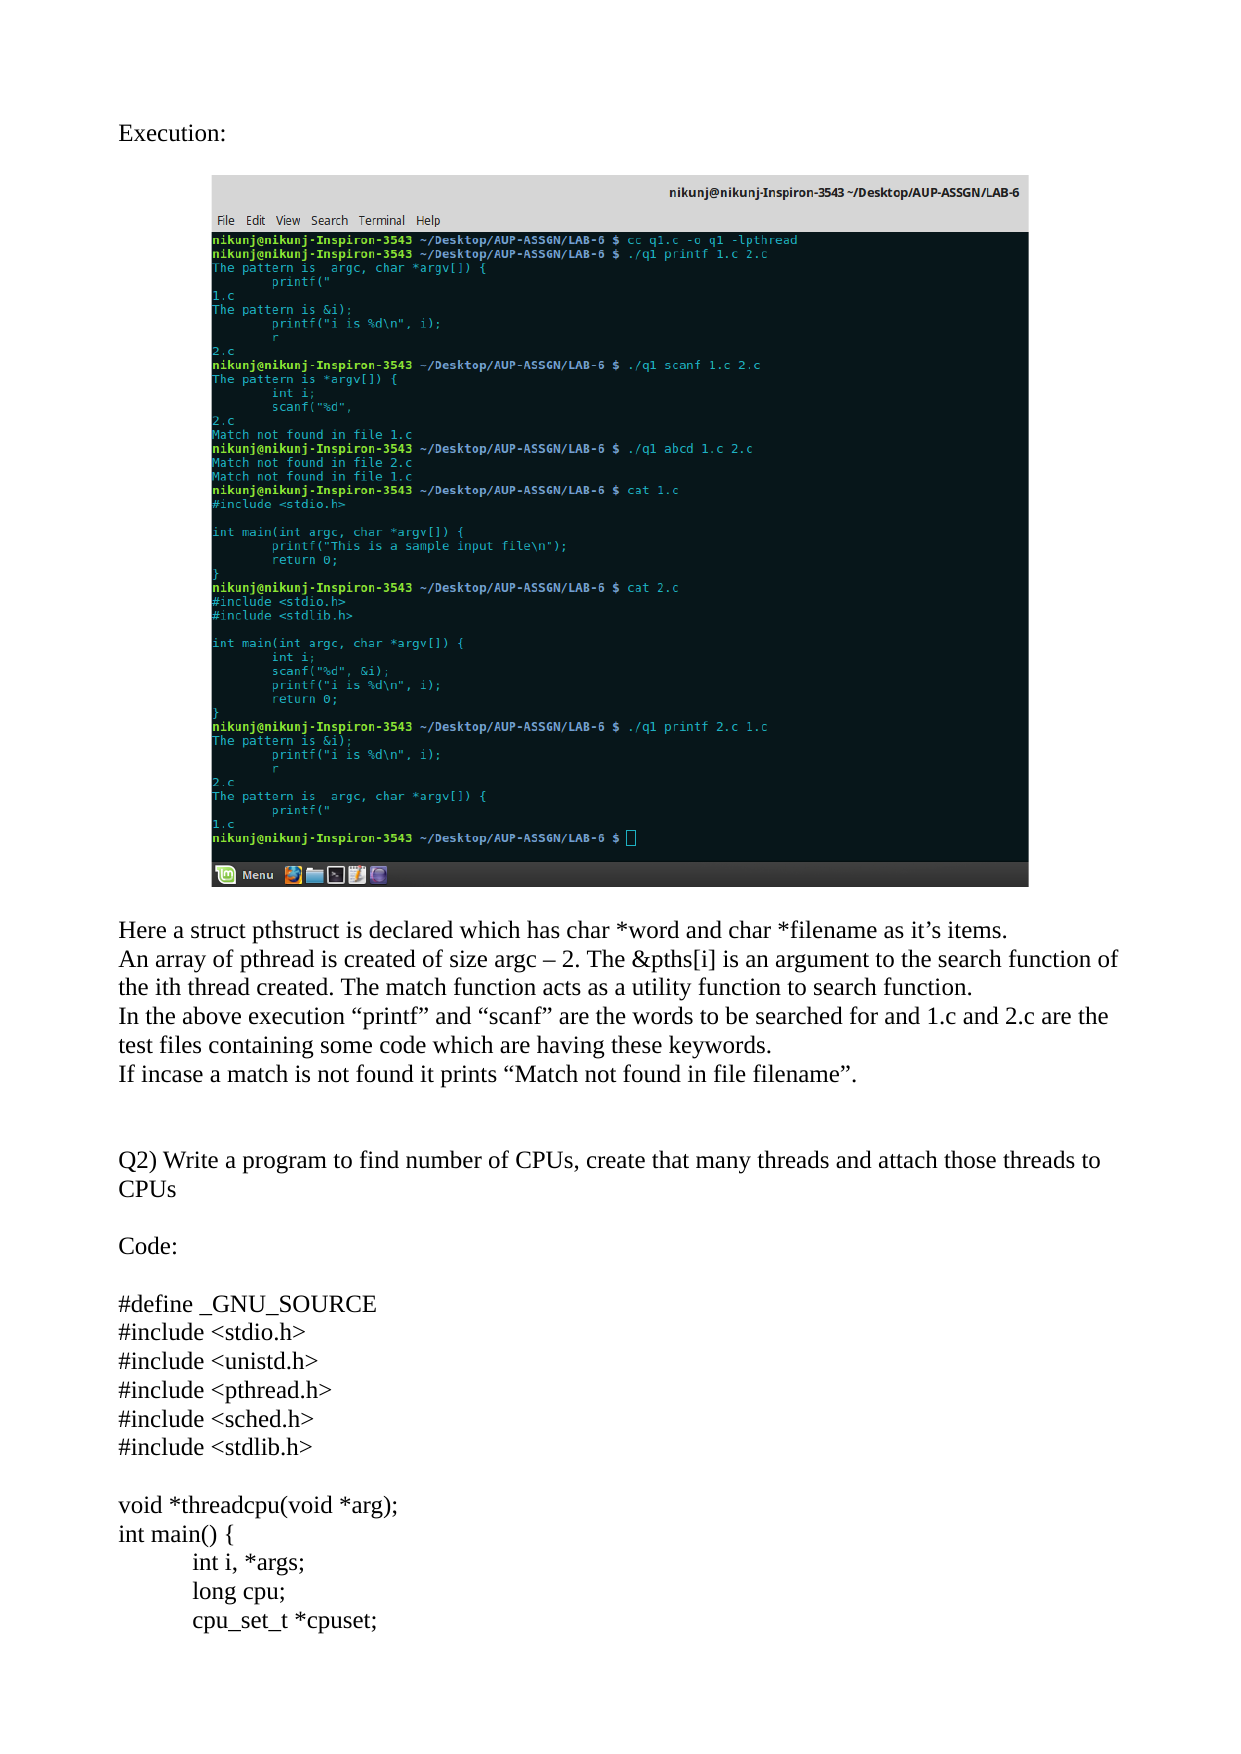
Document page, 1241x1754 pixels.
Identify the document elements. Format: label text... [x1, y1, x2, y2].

text In the above execution “printf” and “scanf” are the words to be searched for and 1.c and 2.c are the test files containing some code which are having these keywords. [118, 1001, 1122, 1059]
text #include <stdio.h> [118, 1317, 1122, 1346]
text cpu_set_t *cpuset; [118, 1605, 1122, 1634]
text long cpu; [118, 1576, 1122, 1605]
text An array of pthread is created of size argc – 2. The &pths[i] is an argument to the search function of [118, 944, 1122, 972]
text #include <pthread.h> [118, 1375, 1122, 1404]
text Here a struct pthstruct is declared which has char *word and char *filename as it’s items. [118, 915, 1122, 944]
text #include <stdlib.h> [118, 1432, 1122, 1461]
text void *threadcpu(void *arg); [118, 1490, 1122, 1519]
text #define _GNU_SOURCE [118, 1289, 1122, 1317]
text the ith thread created. The match function acts as a utility function to search function. [118, 972, 1122, 1001]
text Q2) Write a program to find number of CPUs, create that many threads and attach those threads to [118, 1145, 1122, 1174]
text int i, *args; [118, 1547, 1122, 1576]
text int main() { [118, 1519, 1122, 1547]
picture [211, 175, 1029, 887]
text Execution: [118, 118, 1122, 147]
text Code: [118, 1231, 1122, 1260]
text CPUs [118, 1174, 1122, 1202]
text #include <unistd.h> [118, 1346, 1122, 1375]
text #include <sched.h> [118, 1404, 1122, 1432]
text If incase a match is not found it prints “Match not found in file filename”. [118, 1059, 1122, 1087]
